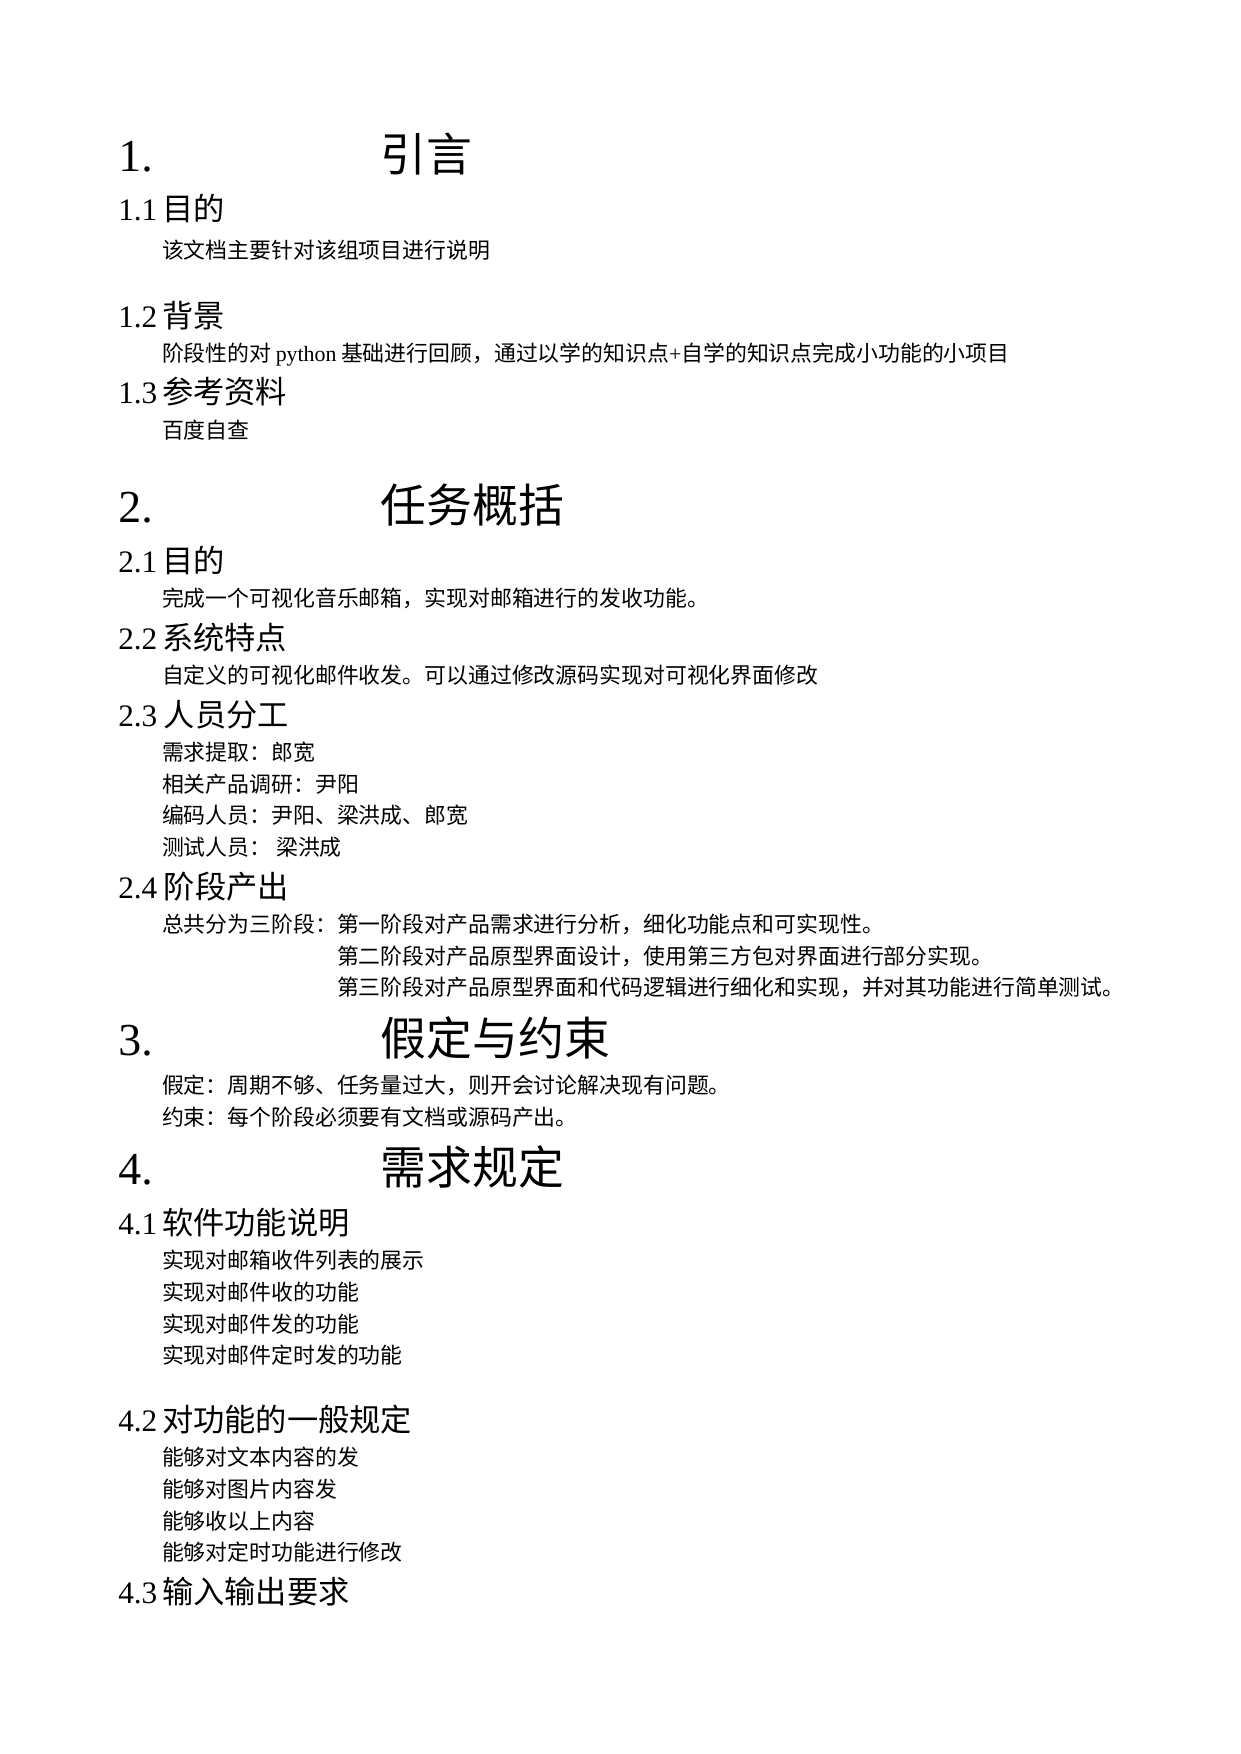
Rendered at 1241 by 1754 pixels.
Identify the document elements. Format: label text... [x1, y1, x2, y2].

text 第三阶段对产品原型界面和代码逻辑进行细化和实现，并对其功能进行简单测试。 [118, 970, 1122, 1002]
text 4.3 输入输出要求 [118, 1567, 1122, 1612]
text 阶段性的对python基础进行回顾，通过以学的知识点+自学的知识点完成小功能的小项目 [118, 336, 1122, 368]
text 2.1 目的 [118, 536, 1122, 581]
text 完成一个可视化音乐邮箱，实现对邮箱进行的发收功能。 [118, 581, 1122, 613]
text 2. 任务概括 [118, 470, 1122, 536]
text 能够对图片内容发 [118, 1472, 1122, 1504]
text 实现对邮箱收件列表的展示 [118, 1243, 1122, 1275]
text 能够对定时功能进行修改 [118, 1535, 1122, 1567]
text 1.1 目的 [118, 184, 1122, 230]
text 假定：周期不够、任务量过大，则开会讨论解决现有问题。 [118, 1068, 1122, 1100]
text 编码人员：尹阳、梁洪成、郎宽 [118, 798, 1122, 830]
text 能够对文本内容的发 [118, 1440, 1122, 1472]
text 百度自查 [118, 413, 1122, 444]
text 3. 假定与约束 [118, 1002, 1122, 1068]
text 2.3人员分工 [118, 690, 1122, 735]
text 自定义的可视化邮件收发。可以通过修改源码实现对可视化界面修改 [118, 658, 1122, 690]
text 总共分为三阶段：第一阶段对产品需求进行分析，细化功能点和可实现性。 [118, 907, 1122, 939]
text 第二阶段对产品原型界面设计，使用第三方包对界面进行部分实现。 [118, 939, 1122, 970]
text 需求提取：郎宽 [118, 735, 1122, 767]
text 约束：每个阶段必须要有文档或源码产出。 [118, 1100, 1122, 1132]
text 实现对邮件发的功能 [118, 1307, 1122, 1338]
text 能够收以上内容 [118, 1504, 1122, 1535]
text 相关产品调研：尹阳 [118, 767, 1122, 798]
text 测试人员： 梁洪成 [118, 830, 1122, 862]
text 该文档主要针对该组项目进行说明 [118, 230, 1122, 266]
text 4.1 软件功能说明 [118, 1198, 1122, 1243]
text 1.2 背景 [118, 291, 1122, 336]
text 2.2 系统特点 [118, 613, 1122, 658]
text 1. 引言 [118, 118, 1122, 184]
text 4.2 对功能的一般规定 [118, 1395, 1122, 1440]
text 4. 需求规定 [118, 1132, 1122, 1198]
text 实现对邮件定时发的功能 [118, 1338, 1122, 1370]
text 2.4阶段产出 [118, 862, 1122, 907]
text 实现对邮件收的功能 [118, 1275, 1122, 1307]
text 1.3 参考资料 [118, 368, 1122, 413]
